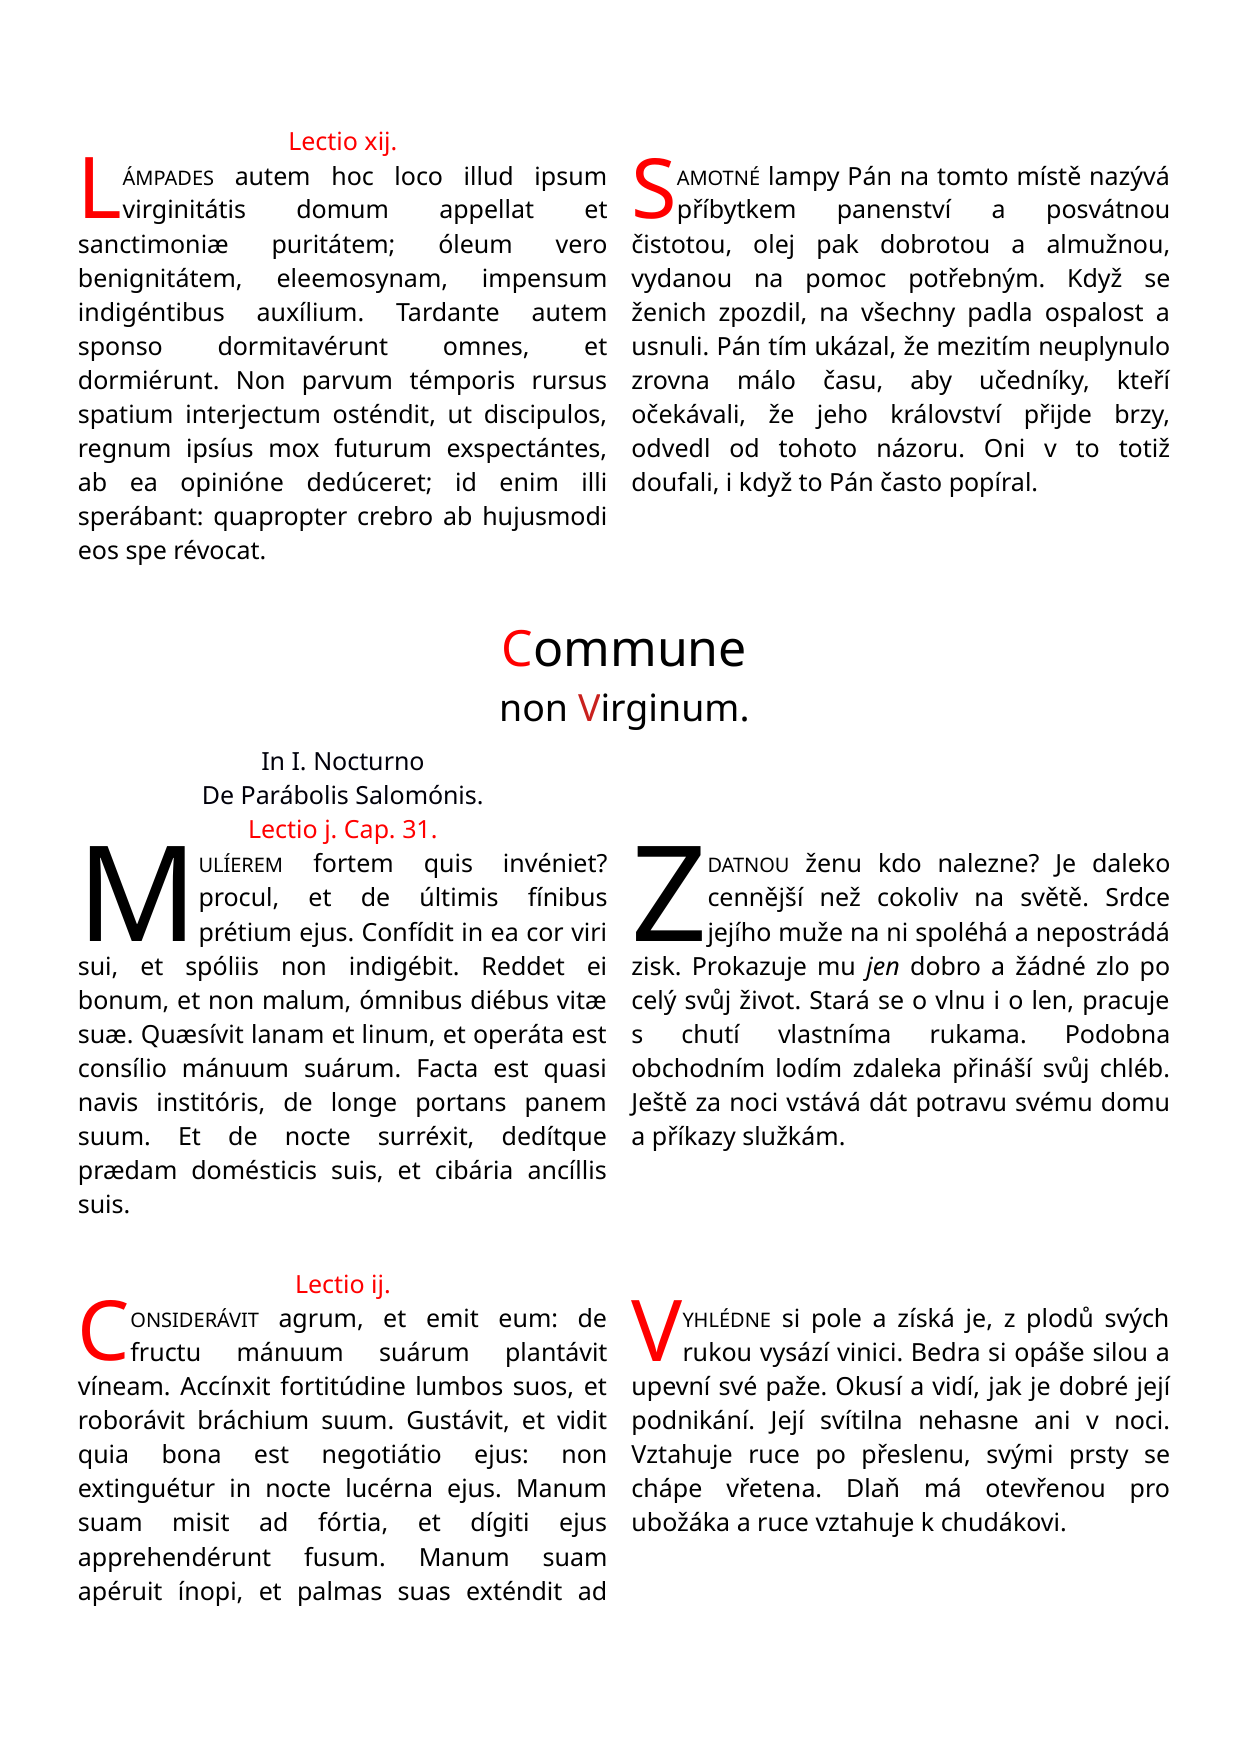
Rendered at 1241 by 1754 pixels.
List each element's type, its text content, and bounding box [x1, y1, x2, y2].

table_cell Vyhlédne si pole a získá je, z plodů svých rukou vysází vinici. Bedra si opáše silou a upevní své paže. Okusí a vidí, jak je dobré její podnikání. Její svítilna nehasne ani v noci. Vztahuje ruce po přeslenu, svými prsty se chápe vřetena. Dlaň má otevřenou pro ubožáka a ruce vztahuje k chudákovi. [619, 1261, 1182, 1613]
table_cell Samotné lampy Pán na tomto místě nazývá příbytkem panenství a posvátnou čistotou, olej pak dobrotou a almužnou, vydanou na pomoc potřebným. Když se ženich zpozdil, na všechny padla ospalost a usnuli. Pán tím ukázal, že mezitím neuplynulo zrovna málo času, aby učedníky, kteří očekávali, že jeho království přijde brzy, odvedl od tohoto názoru. Oni v to totiž doufali, i když to Pán často popíral. [619, 118, 1182, 607]
table_cell In I. Nocturno De Parábolis Salomónis. Lectio j. Cap. 31. Mulíerem fortem quis invéniet? procul, et de últimis fínibus prétium ejus. Confídit in ea cor viri sui, et spóliis non indigébit. Reddet ei bonum, et non malum, ómnibus diébus vitæ suæ. Quæsívit lanam et linum, et operáta est consílio mánuum suárum. Facta est quasi navis institóris, de longe portans panem suum. Et de nocte surréxit, dedítque prædam domésticis suis, et cibária ancíllis suis. [66, 738, 619, 1261]
table_cell Zdatnou ženu kdo nalezne? Je daleko cennější než cokoliv na světě. Srdce jejího muže na ni spoléhá a nepostrádá zisk. Prokazuje mu jen dobro a žádné zlo po celý svůj život. Stará se o vlnu i o len, pracuje s chutí vlastníma rukama. Podobna obchodním lodím zdaleka přináší svůj chléb. Ještě za noci vstává dát potravu svému domu a příkazy služkám. [619, 738, 1182, 1261]
table_cell Commune non Virginum. [66, 607, 1182, 738]
table_cell Lectio ij. Considerávit agrum, et emit eum: de fructu mánuum suárum plantávit víneam. Accínxit fortitúdine lumbos suos, et roborávit bráchium suum. Gustávit, et vidit quia bona est negotiátio ejus: non extinguétur in nocte lucérna ejus. Manum suam misit ad fórtia, et dígiti ejus apprehendérunt fusum. Manum suam apéruit ínopi, et palmas suas exténdit ad [66, 1261, 619, 1613]
table_cell Lectio xij. Lámpades autem hoc loco illud ipsum virginitátis domum appellat et sanctimoniæ puritátem; óleum vero benignitátem, eleemosynam, impensum indigéntibus auxílium. Tardante autem sponso dormitavérunt omnes, et dormiérunt. Non parvum témporis rursus spatium interjectum osténdit, ut discipulos, regnum ipsíus mox futurum exspectántes, ab ea opinióne dedúceret; id enim illi sperábant: quapropter crebro ab hujusmodi eos spe révocat. [66, 118, 619, 607]
